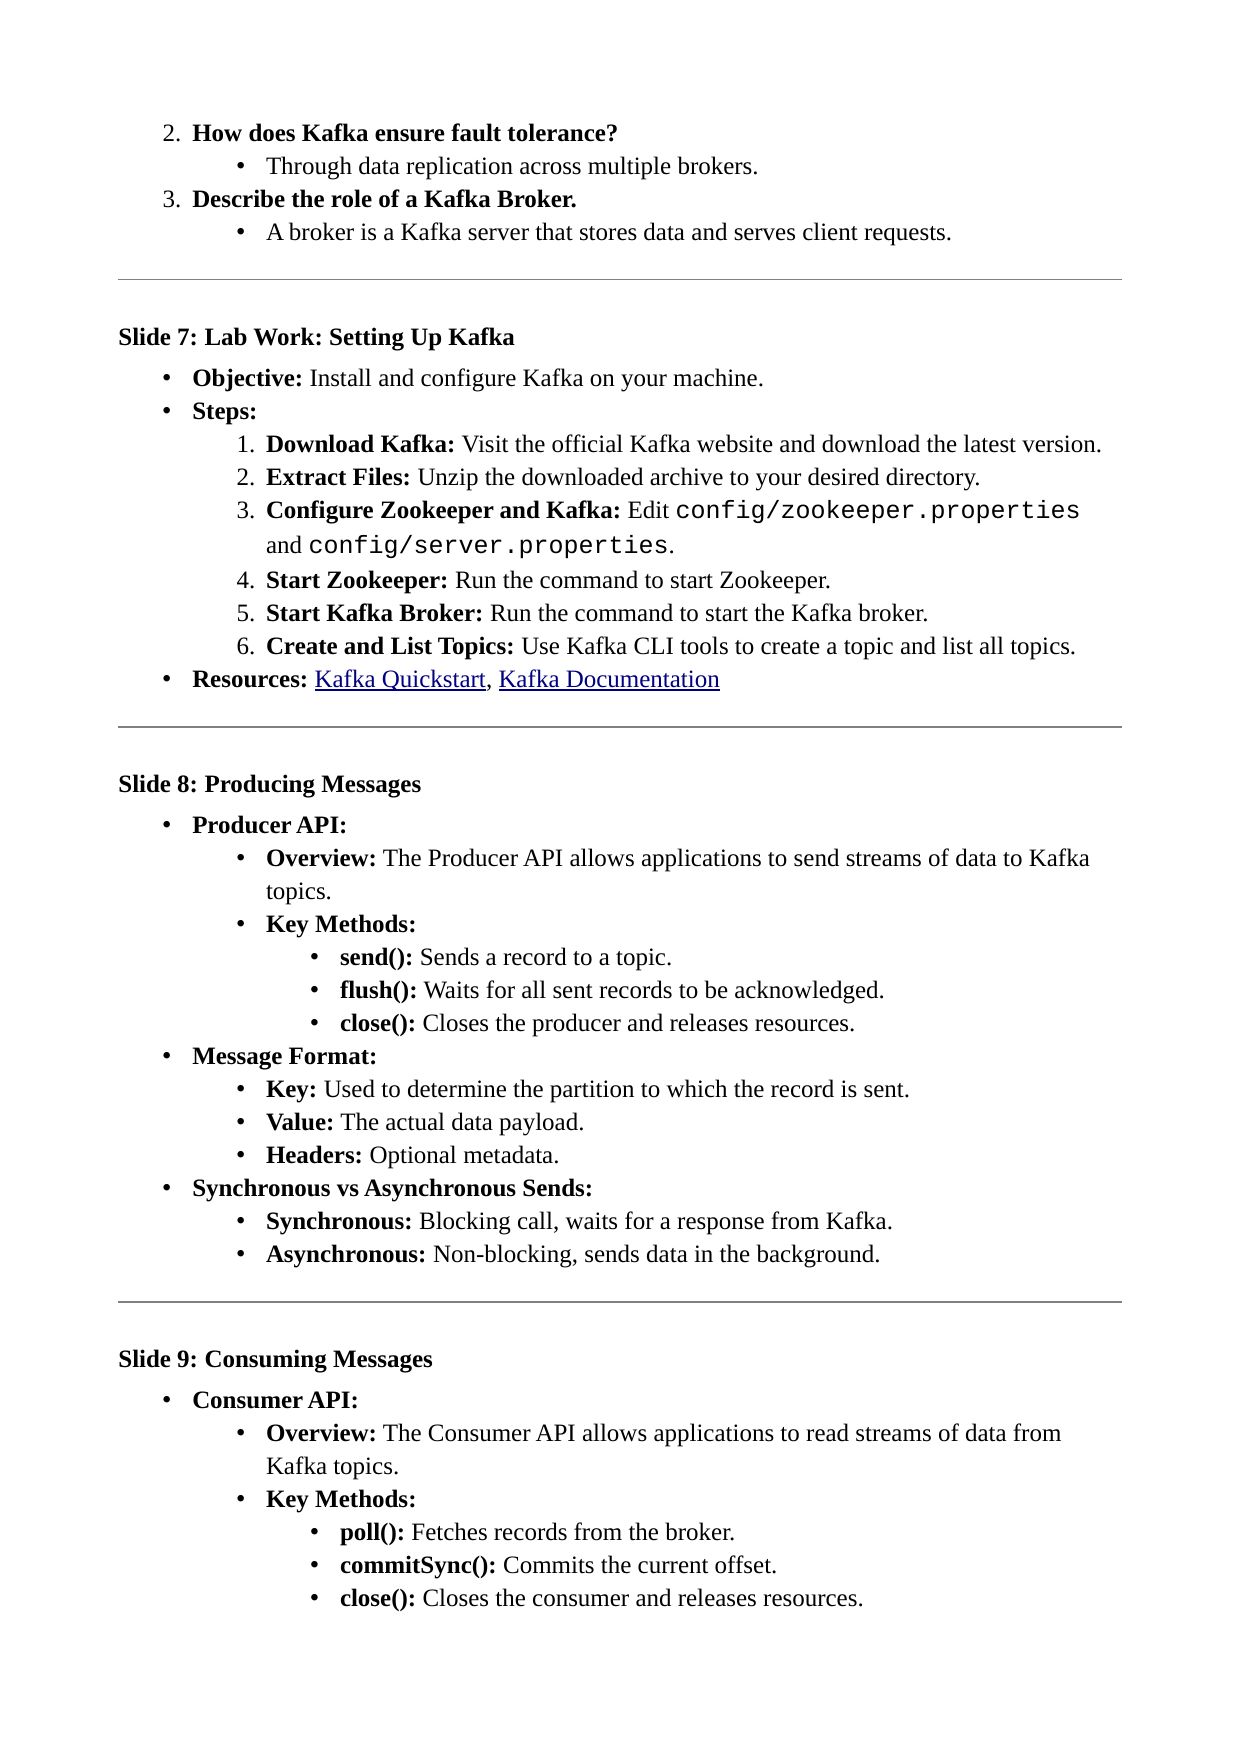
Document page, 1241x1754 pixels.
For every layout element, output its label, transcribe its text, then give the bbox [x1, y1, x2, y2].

list Extract Files: Unzip the downloaded archive to your desired directory. [236, 462, 1122, 491]
list Start Zookeeper: Run the command to start Zookeeper. [236, 565, 1122, 594]
list Key Methods: [236, 1484, 1122, 1513]
list poll(): Fetches records from the broker. [310, 1517, 1122, 1546]
list close(): Closes the producer and releases resources. [310, 1008, 1122, 1037]
subtitle Slide 7: Lab Work: Setting Up Kafka [118, 322, 1122, 350]
list How does Kafka ensure fault tolerance? [162, 118, 1122, 147]
list Overview: The Producer API allows applications to send streams of data to Kafka topics. [236, 843, 1122, 905]
list Key: Used to determine the partition to which the record is sent. [236, 1074, 1122, 1103]
list Steps: [162, 396, 1122, 424]
list Download Kafka: Visit the official Kafka website and download the latest version. [236, 429, 1122, 458]
list Objective: Install and configure Kafka on your machine. [162, 363, 1122, 392]
list Synchronous vs Asynchronous Sends: [162, 1173, 1122, 1202]
list A broker is a Kafka server that stores data and serves client requests. [236, 217, 1122, 246]
list Overview: The Consumer API allows applications to read streams of data from Kafka topics. [236, 1418, 1122, 1480]
list Synchronous: Blocking call, waits for a response from Kafka. [236, 1206, 1122, 1235]
subtitle Slide 8: Producing Messages [118, 769, 1122, 798]
list Asynchronous: Non-blocking, sends data in the background. [236, 1239, 1122, 1268]
list Key Methods: [236, 909, 1122, 938]
list Consumer API: [162, 1385, 1122, 1414]
list Resources: Kafka Quickstart, Kafka Documentation [162, 664, 1122, 693]
list Headers: Optional metadata. [236, 1140, 1122, 1169]
list Through data replication across multiple brokers. [236, 151, 1122, 180]
list close(): Closes the consumer and releases resources. [310, 1583, 1122, 1612]
list Start Kafka Broker: Run the command to start the Kafka broker. [236, 598, 1122, 627]
list send(): Sends a record to a topic. [310, 942, 1122, 971]
list Create and List Topics: Use Kafka CLI tools to create a topic and list all topics. [236, 631, 1122, 660]
list flush(): Waits for all sent records to be acknowledged. [310, 975, 1122, 1004]
list Describe the role of a Kafka Broker. [162, 184, 1122, 213]
list commitSync(): Commits the current offset. [310, 1550, 1122, 1579]
list Configure Zookeeper and Kafka: Edit config/zookeeper.properties and config/server.properties. [236, 495, 1122, 561]
list Message Format: [162, 1041, 1122, 1070]
subtitle Slide 9: Consuming Messages [118, 1344, 1122, 1372]
list Value: The actual data payload. [236, 1107, 1122, 1136]
list Producer API: [162, 810, 1122, 839]
